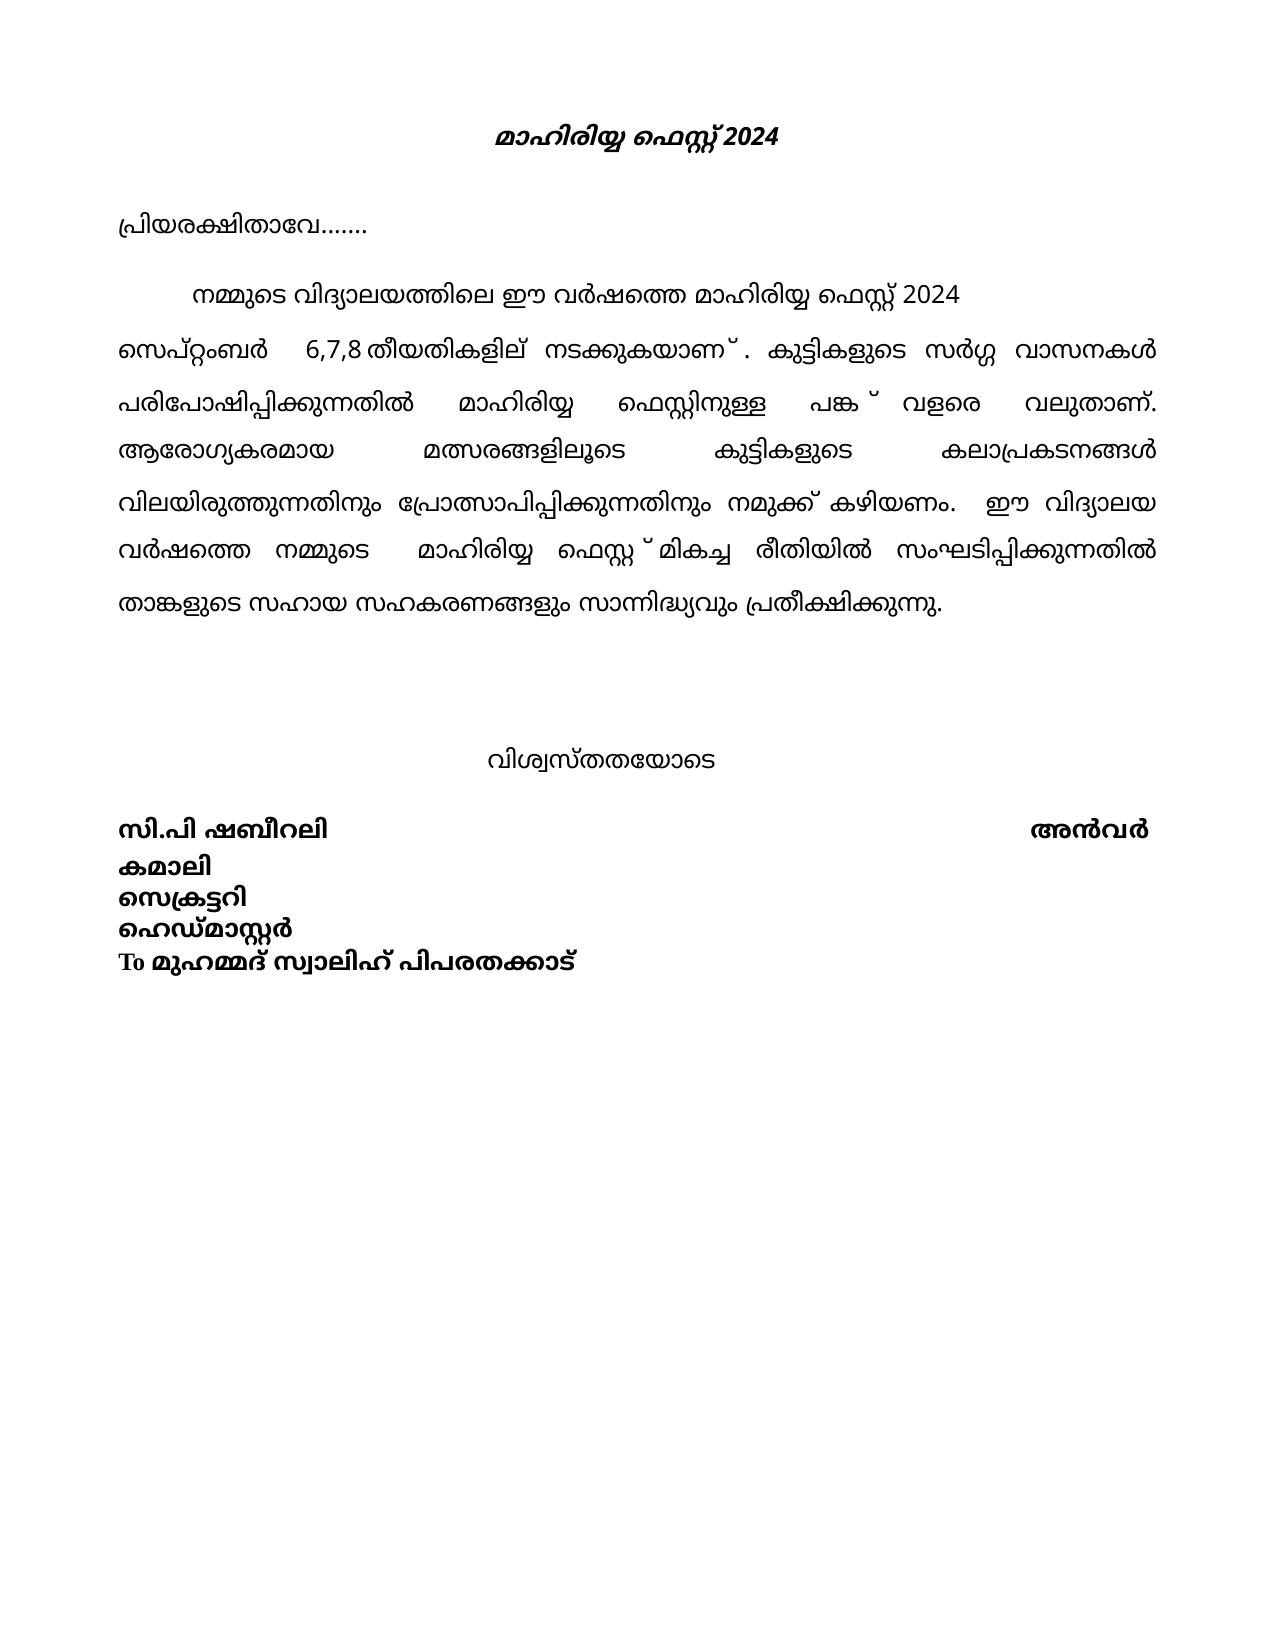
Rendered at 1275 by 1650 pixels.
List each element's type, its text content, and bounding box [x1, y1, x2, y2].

text സെപ്റ്റംബര്‍ 6,7,8തീയതികളില്‍‍ നടക്കുകയാണ് . കുട്ടികളുടെ സര്‍ഗ്ഗ വാസനകള്‍ പരിപോഷിപ്പിക്കുന്നതില്‍ മാഹിരിയ്യ ഫെസ്റ്റിനുള്ള പങ്ക് വളരെ വലുതാണ്. ആരോഗ്യകരമായ മത്സരങ്ങളിലൂടെ കുട്ടികളുടെ കലാപ്രകടനങ്ങള്‍ വിലയിരുത്തുന്നതിനും പ്രോത്സാപിപ്പിക്കുന്നതിനും നമുക്ക് കഴിയണം. ഈ വിദ്യാലയ വര്‍ഷത്തെ നമ്മുടെ മാഹിരിയ്യ ഫെസ്റ്റ് മികച്ച രീതിയില്‍ സംഘടിപ്പിക്കുന്നതില്‍ താങ്കളുടെ സഹായ സഹകരണങ്ങളും സാന്നിദ്ധ്യവും പ്രതീക്ഷിക്കുന്നു. [118, 332, 1157, 621]
text സെക്രട്ടറി ഹെഡ്‌മാസ്റ്റര്‍ [118, 885, 1157, 947]
text ‌‌ [118, 673, 1157, 707]
text To മുഹമ്മദ് സ്വാലിഹ് പിപരതക്കാട് [118, 947, 1157, 980]
text സി.പി ഷബീറലി‍ അന്‍വ‍‍ര്‍ കമാലി ‍ [118, 812, 1157, 885]
text വിശ്വസ്തതയോടെ [118, 742, 1157, 778]
text മാഹിരിയ്യ ഫെസ്റ്റ് 2024 [118, 118, 1157, 154]
text നമ്മുടെ വിദ്യാലയത്തിലെ ഈ വര്‍ഷത്തെ മാഹിരിയ്യ ഫെസ്റ്റ് 2024 [118, 277, 1157, 313]
text പ്രിയരക്ഷിതാവേ....... [118, 207, 1157, 243]
